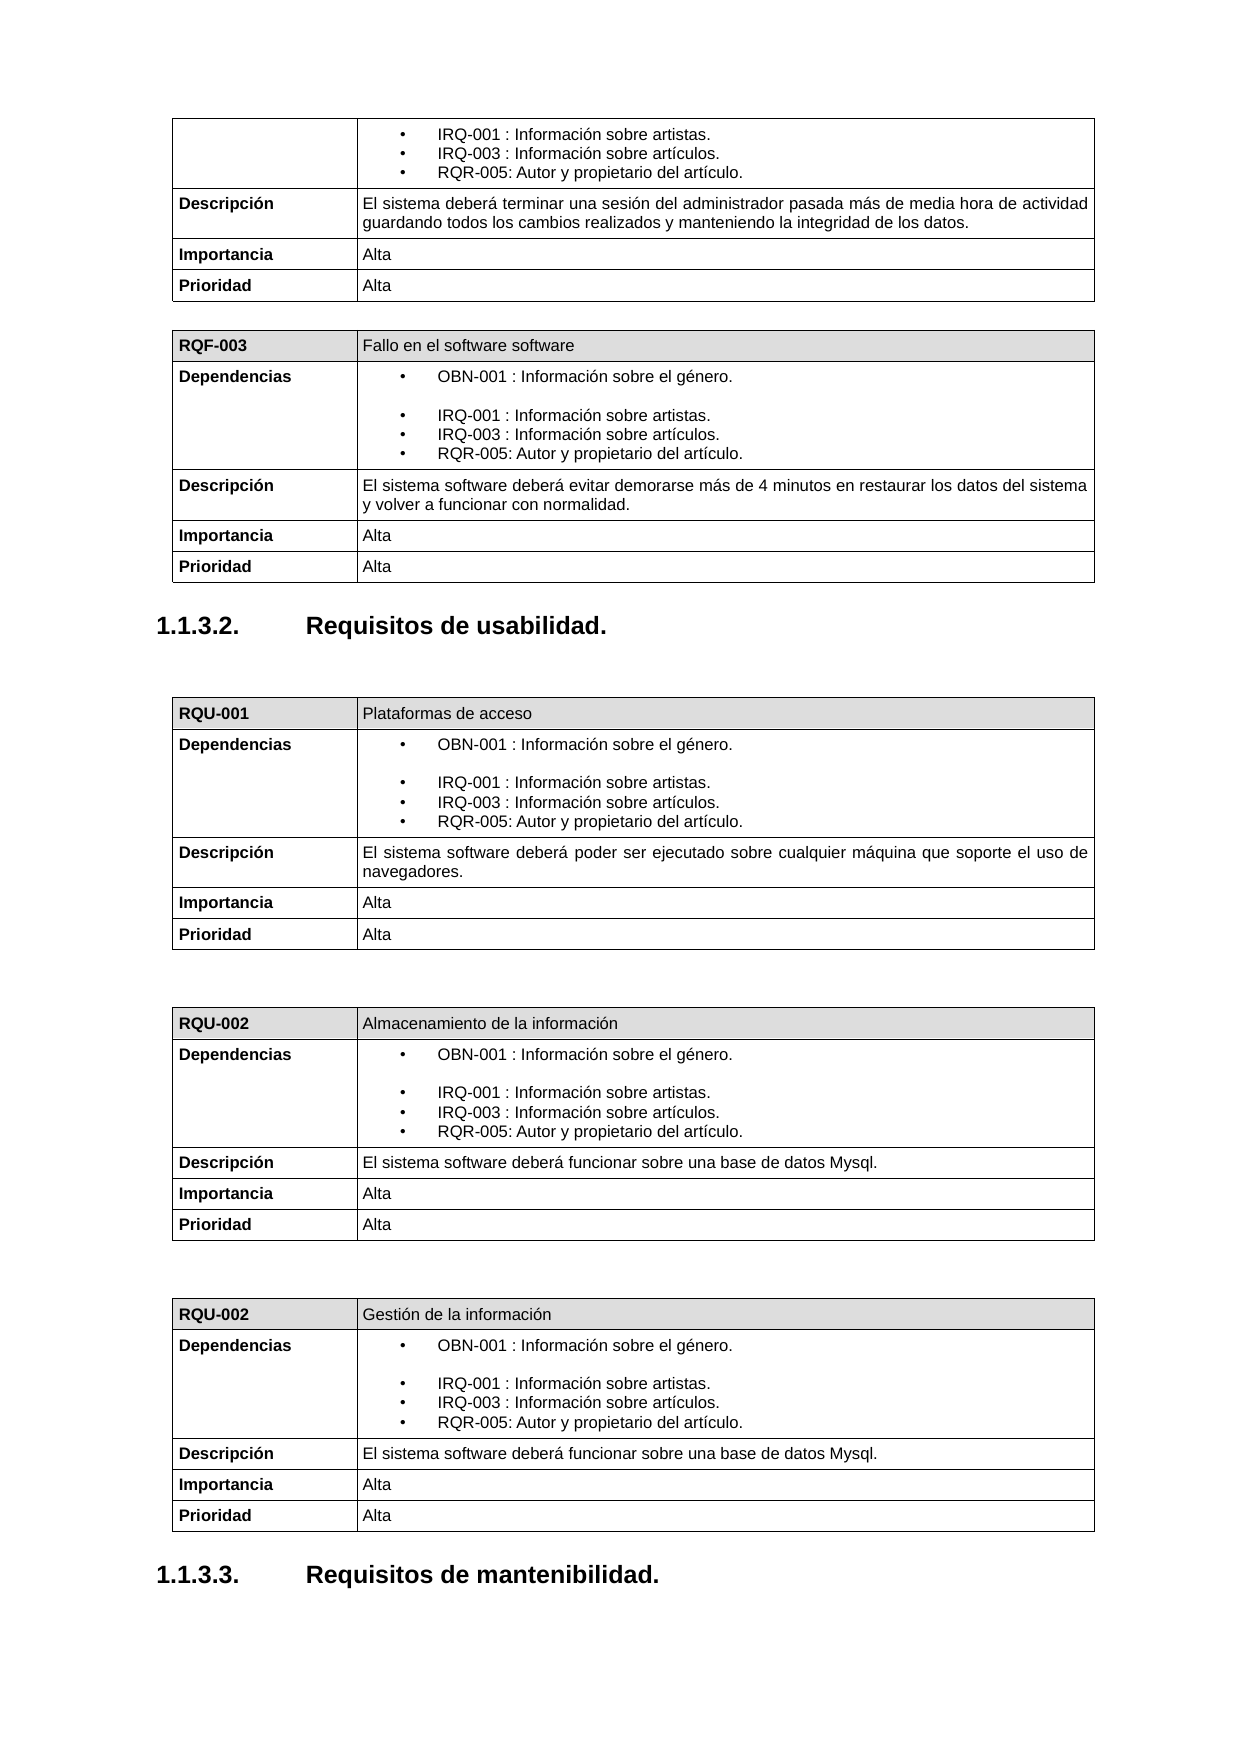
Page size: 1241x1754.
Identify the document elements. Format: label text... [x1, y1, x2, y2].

table_cell Descripción [173, 1148, 357, 1178]
table_cell Alta [358, 1210, 1094, 1240]
table_cell Dependencias [173, 1040, 357, 1147]
table_cell OBN-001 : Información sobre el género. IRQ-001 : Información sobre artistas. IRQ-003 : Información sobre artículos. RQR-005: Autor y propietario del artículo. [358, 362, 1094, 469]
table_header Fallo en el software software [358, 331, 1094, 361]
table_header RQU-001 [173, 698, 357, 728]
table_cell Alta [358, 270, 1094, 301]
table_cell Alta [358, 1501, 1094, 1531]
table_cell El sistema software deberá funcionar sobre una base de datos Mysql. [358, 1148, 1094, 1178]
table_header Plataformas de acceso [358, 698, 1094, 728]
table_cell Importancia [173, 1470, 357, 1500]
table_cell Dependencias [173, 362, 357, 469]
table_cell Alta [358, 919, 1094, 949]
table_cell Prioridad [173, 270, 357, 301]
table_cell Importancia [173, 1179, 357, 1209]
table_cell Importancia [173, 239, 357, 269]
table_cell Alta [358, 239, 1094, 269]
table_cell Prioridad [173, 552, 357, 582]
table_cell Importancia [173, 888, 357, 918]
table_cell Alta [358, 552, 1094, 582]
table_cell Descripción [173, 838, 357, 887]
table_cell Prioridad [173, 1501, 357, 1531]
table_header Gestión de la información [358, 1299, 1094, 1329]
list Requisitos de usabilidad. [156, 611, 1093, 640]
table_cell Descripción [173, 189, 357, 238]
table_cell Descripción [173, 1439, 357, 1469]
table_cell [173, 119, 357, 188]
table_cell Dependencias [173, 1330, 357, 1437]
table_cell Prioridad [173, 919, 357, 949]
table_cell Prioridad [173, 1210, 357, 1240]
table_cell OBN-001 : Información sobre el género. IRQ-001 : Información sobre artistas. IRQ-003 : Información sobre artículos. RQR-005: Autor y propietario del artículo. [358, 730, 1094, 837]
table_cell El sistema software deberá evitar demorarse más de 4 minutos en restaurar los datos del sistema y volver a funcionar con normalidad. [358, 470, 1094, 519]
table_cell Dependencias [173, 730, 357, 837]
table_header Almacenamiento de la información [358, 1008, 1094, 1038]
table_cell Alta [358, 1470, 1094, 1500]
table_cell El sistema deberá terminar una sesión del administrador pasada más de media hora de actividad guardando todos los cambios realizados y manteniendo la integridad de los datos. [358, 189, 1094, 238]
table_header RQU-002 [173, 1299, 357, 1329]
table_cell OBN-001 : Información sobre el género. IRQ-001 : Información sobre artistas. IRQ-003 : Información sobre artículos. RQR-005: Autor y propietario del artículo. [358, 1330, 1094, 1437]
table_cell El sistema software deberá poder ser ejecutado sobre cualquier máquina que soporte el uso de navegadores. [358, 838, 1094, 887]
table_cell Importancia [173, 521, 357, 551]
table_cell Descripción [173, 470, 357, 519]
table_cell Alta [358, 521, 1094, 551]
table_header RQF-003 [173, 331, 357, 361]
table_cell OBN-001 : Información sobre el género. IRQ-001 : Información sobre artistas. IRQ-003 : Información sobre artículos. RQR-005: Autor y propietario del artículo. [358, 119, 1094, 188]
table_header RQU-002 [173, 1008, 357, 1038]
table_cell OBN-001 : Información sobre el género. IRQ-001 : Información sobre artistas. IRQ-003 : Información sobre artículos. RQR-005: Autor y propietario del artículo. [358, 1040, 1094, 1147]
list Requisitos de mantenibilidad. [156, 1560, 1093, 1589]
table_cell Alta [358, 1179, 1094, 1209]
table_cell Alta [358, 888, 1094, 918]
table_cell El sistema software deberá funcionar sobre una base de datos Mysql. [358, 1439, 1094, 1469]
